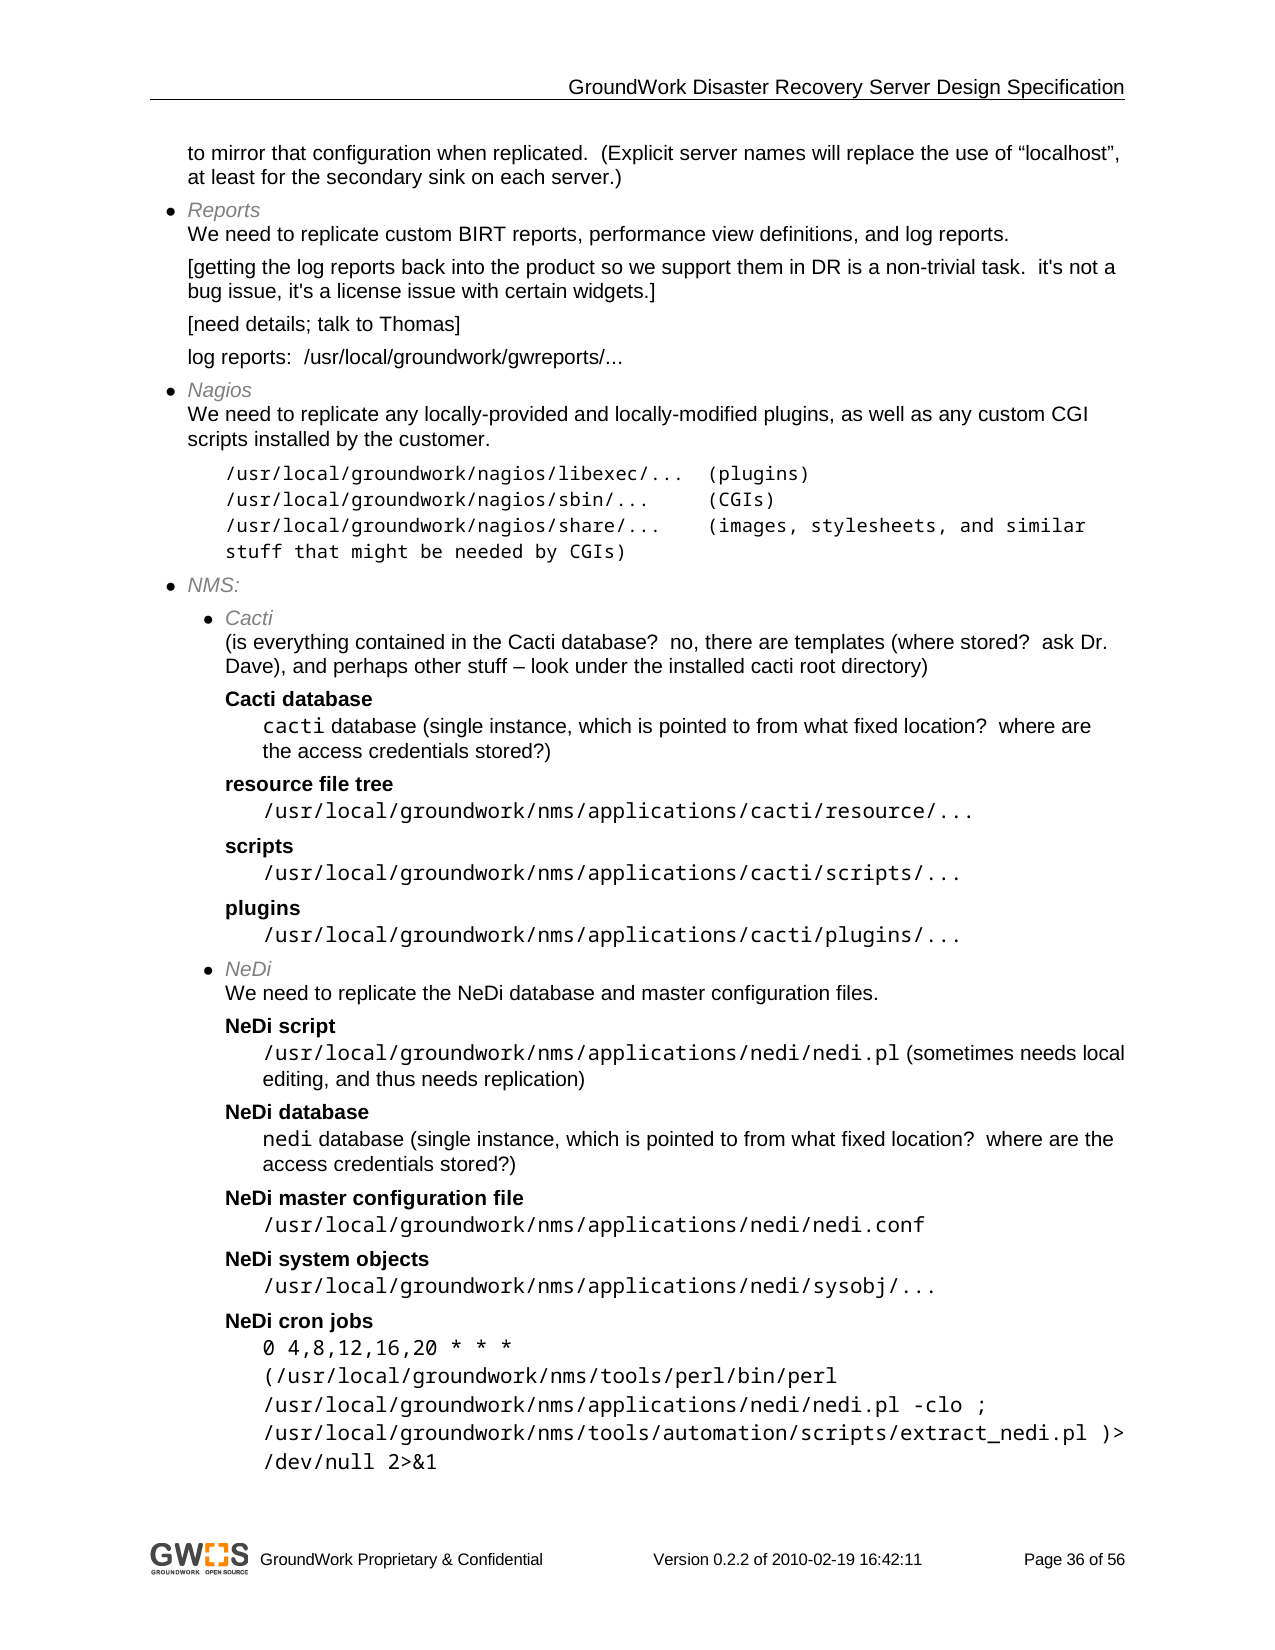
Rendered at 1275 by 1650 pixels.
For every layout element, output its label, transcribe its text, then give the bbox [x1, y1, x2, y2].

subtitle scripts [225, 834, 1125, 858]
list NMS: [165, 573, 1125, 597]
subtitle NeDi system objects [225, 1247, 1125, 1271]
subtitle NeDi script [225, 1014, 1125, 1038]
text /usr/local/groundwork/nagios/share/... (images, stylesheets, and similar stuff that might be needed by CGIs) [225, 512, 1125, 564]
subtitle Cacti database [225, 687, 1125, 711]
list Nagios [165, 378, 1125, 402]
text /usr/local/groundwork/nagios/libexec/... (plugins) [225, 459, 1125, 486]
subtitle resource file tree [225, 772, 1125, 796]
list Cacti [202, 606, 1125, 630]
list NeDi [202, 957, 1125, 981]
text (is everything contained in the Cacti database? no, there are templates (where stored? ask Dr. Dave), and perhaps other stuff – look under the installed cacti root directory) [225, 630, 1125, 678]
subtitle NeDi cron jobs [225, 1308, 1125, 1333]
text to mirror that configuration when replicated. (Explicit server names will replace the use of “localhost”, at least for the secondary sink on each server.) [187, 141, 1125, 189]
subtitle NeDi database [225, 1100, 1125, 1124]
subtitle plugins [225, 896, 1125, 919]
text /usr/local/groundwork/nms/applications/nedi/sysobj/... [262, 1271, 1125, 1299]
text /usr/local/groundwork/nms/applications/cacti/scripts/... [262, 858, 1125, 887]
text /usr/local/groundwork/nms/applications/cacti/resource/... [262, 796, 1125, 825]
text [need details; talk to Thomas] [187, 312, 1125, 336]
text nedi database (single instance, which is pointed to from what fixed location? where are the access credentials stored?) [262, 1124, 1125, 1176]
list Reports [165, 198, 1125, 222]
text log reports: /usr/local/groundwork/gwreports/... [187, 345, 1125, 369]
picture [150, 1543, 248, 1575]
text /usr/local/groundwork/nms/applications/cacti/plugins/... [262, 919, 1125, 948]
text cacti database (single instance, which is pointed to from what fixed location? where are the access credentials stored?) [262, 711, 1125, 763]
text 0 4,8,12,16,20 * * * (/usr/local/groundwork/nms/tools/perl/bin/perl /usr/local/groundwork/nms/applications/nedi/nedi.pl -clo ; /usr/local/groundwork/nms/tools/automation/scripts/extract_nedi.pl )> /dev/null 2>&1 [262, 1333, 1125, 1475]
text We need to replicate the NeDi database and master configuration files. [225, 981, 1125, 1005]
text [getting the log reports back into the product so we support them in DR is a non-trivial task. it's not a bug issue, it's a license issue with certain widgets.] [187, 255, 1125, 303]
subtitle NeDi master configuration file [225, 1185, 1125, 1209]
text /usr/local/groundwork/nms/applications/nedi/nedi.conf [262, 1209, 1125, 1238]
text We need to replicate any locally-provided and locally-modified plugins, as well as any custom CGI scripts installed by the customer. [187, 402, 1125, 451]
text /usr/local/groundwork/nms/applications/nedi/nedi.pl (sometimes needs local editing, and thus needs replication) [262, 1038, 1125, 1091]
text We need to replicate custom BIRT reports, performance view definitions, and log reports. [187, 222, 1125, 246]
text /usr/local/groundwork/nagios/sbin/... (CGIs) [225, 486, 1125, 512]
